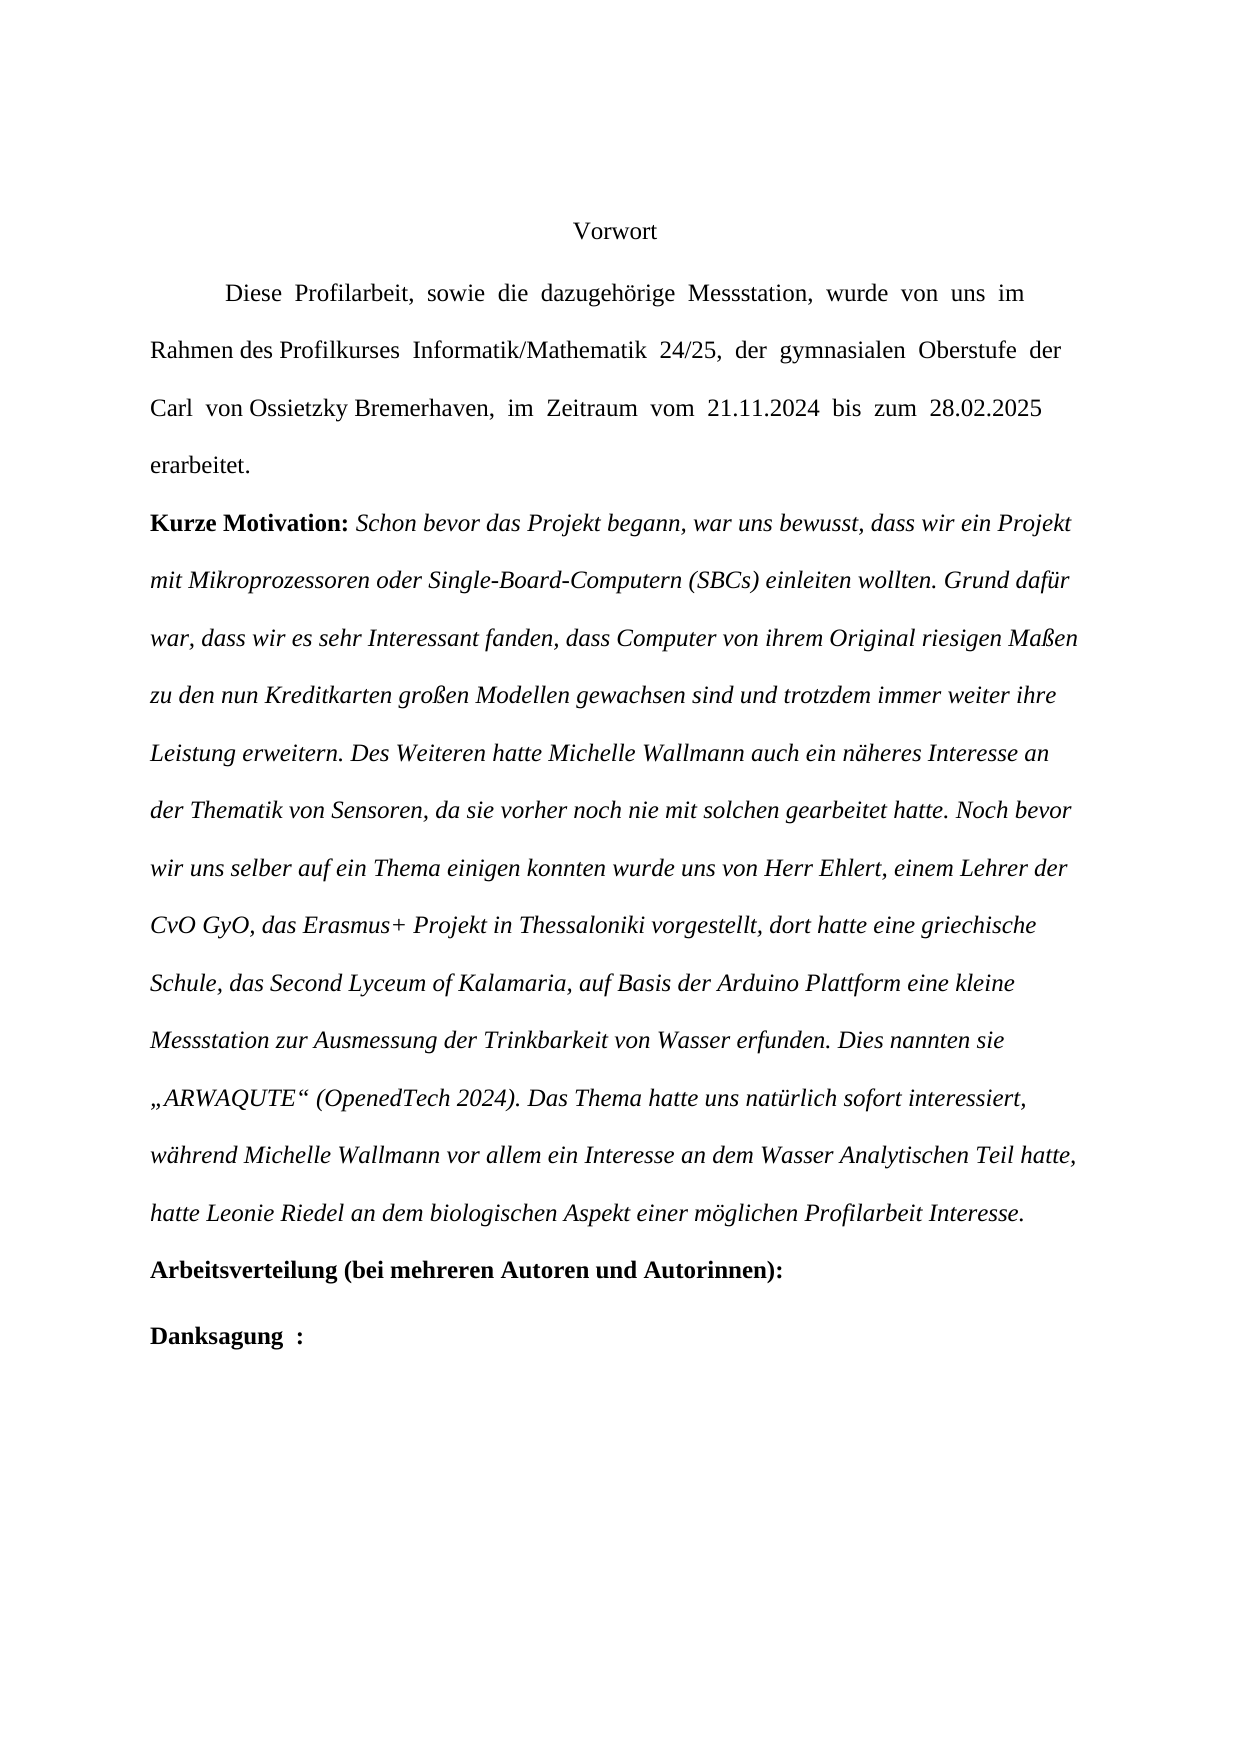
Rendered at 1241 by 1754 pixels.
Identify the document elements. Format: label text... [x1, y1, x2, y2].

subtitle Vorwort [522, 216, 1090, 245]
text Danksagung : [150, 1321, 1090, 1350]
text Kurze Motivation: Schon bevor das Projekt begann, war uns bewusst, dass wir ein Projekt mit Mikroprozessoren oder Single-Board-Computern (SBCs) einleiten wollten. Grund dafür war, dass wir es sehr Interessant fanden, dass Computer von ihrem Original riesigen Maßen zu den nun Kreditkarten großen Modellen gewachsen sind und trotzdem immer weiter ihre Leistung erweitern. Des Weiteren hatte Michelle Wallmann auch ein näheres Interesse an der Thematik von Sensoren, da sie vorher noch nie mit solchen gearbeitet hatte. Noch bevor wir uns selber auf ein Thema einigen konnten wurde uns von Herr Ehlert, einem Lehrer der CvO GyO, das Erasmus+ Projekt in Thessaloniki vorgestellt, dort hatte eine griechische Schule, das Second Lyceum of Kalamaria, auf Basis der Arduino Plattform eine kleine Messstation zur Ausmessung der Trinkbarkeit von Wasser erfunden. Dies nannten sie „ARWAQUTE“ (OpenedTech 2024). Das Thema hatte uns natürlich sofort interessiert, während Michelle Wallmann vor allem ein Interesse an dem Wasser Analytischen Teil hatte, hatte Leonie Riedel an dem biologischen Aspekt einer möglichen Profilarbeit Interesse. [150, 508, 1090, 1227]
text Diese Profilarbeit, sowie die dazugehörige Messstation, wurde von uns im Rahmen des Profilkurses Informatik/Mathematik 24/25, der gymnasialen Oberstufe der Carl von Ossietzky Bremerhaven, im Zeitraum vom 21.11.2024 bis zum 28.02.2025 erarbeitet. [150, 278, 1090, 479]
text Arbeitsverteilung (bei mehreren Autoren und Autorinnen): [150, 1255, 1090, 1284]
